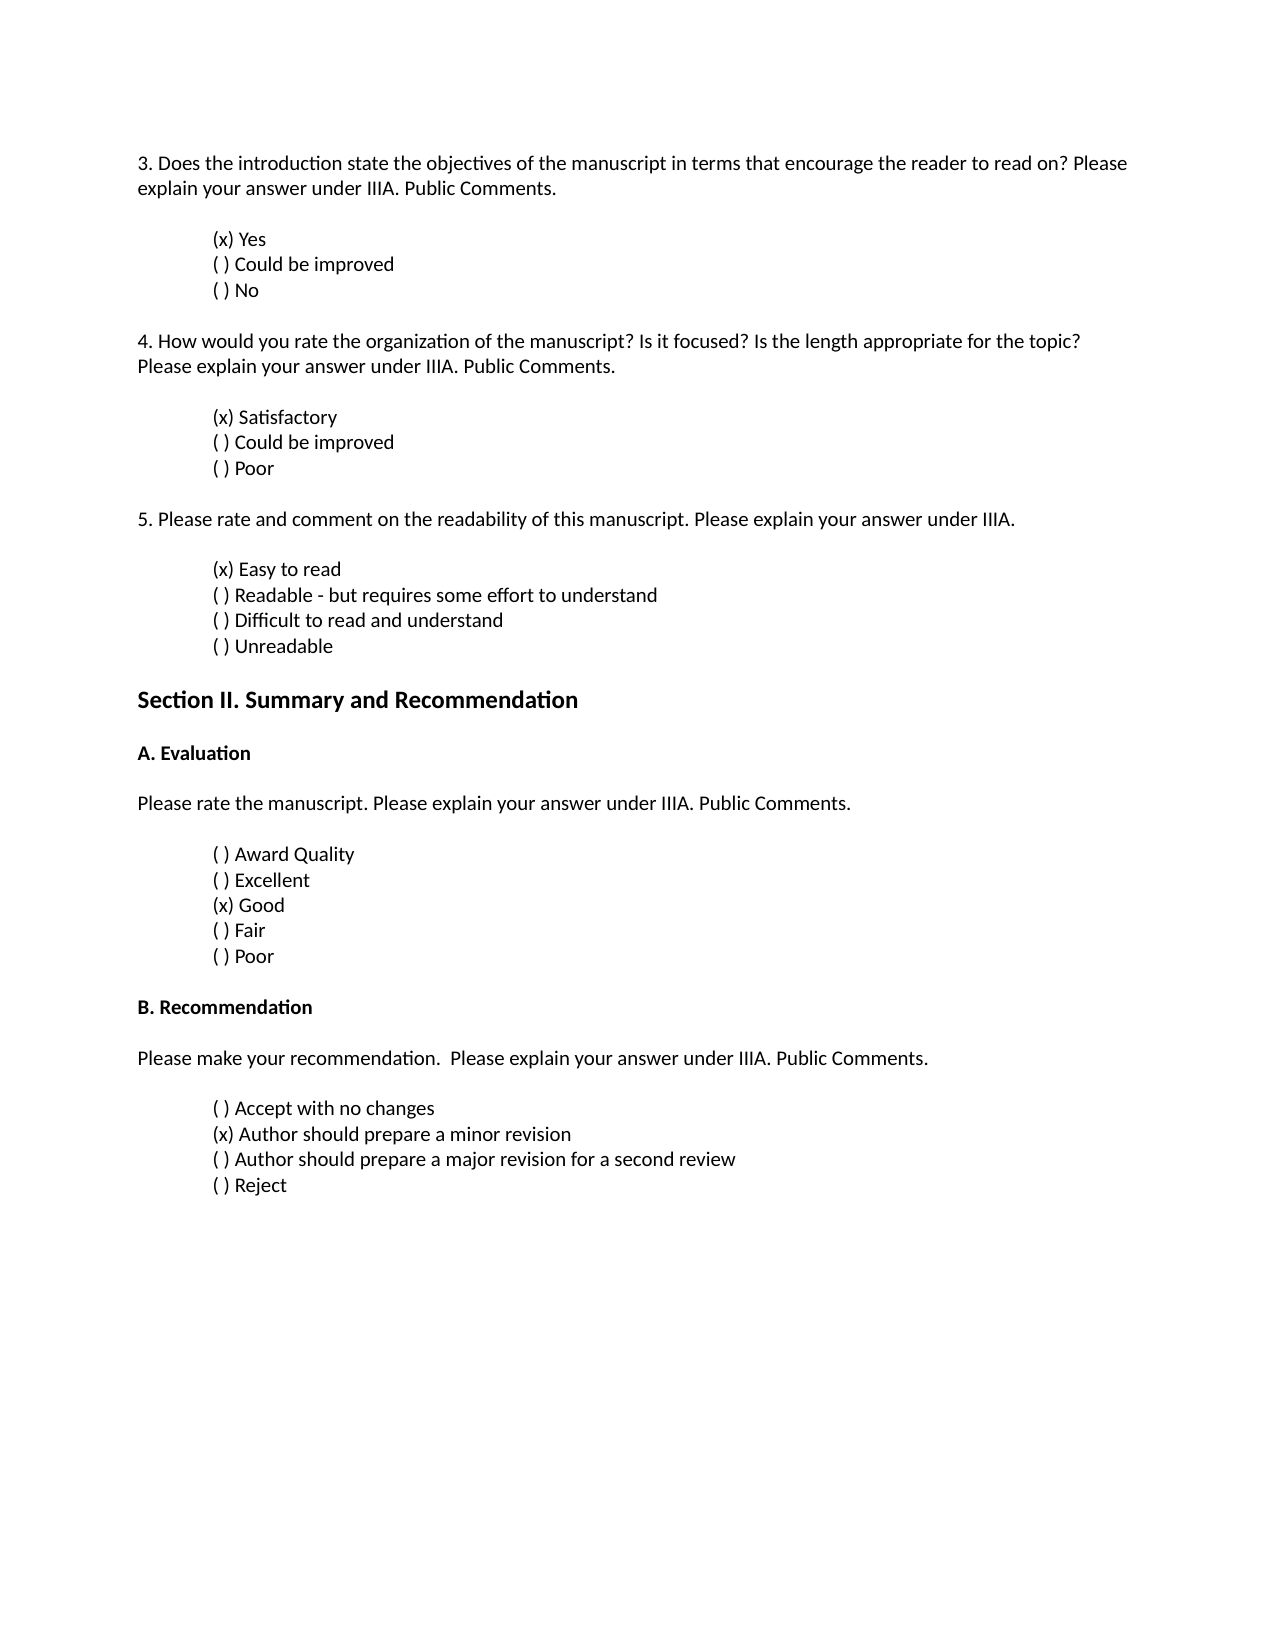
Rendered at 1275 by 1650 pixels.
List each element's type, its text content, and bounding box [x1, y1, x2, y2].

text Please rate the manuscript. Please explain your answer under IIIA. Public Comments. [137, 791, 1138, 816]
text 3. Does the introduction state the objectives of the manuscript in terms that encourage the reader to read on? Please explain your answer under IIIA. Public Comments. [137, 150, 1138, 201]
text ( ) Award Quality [212, 841, 1138, 867]
text ( ) Accept with no changes [212, 1096, 1138, 1121]
text Section II. Summary and Recommendation [137, 684, 1138, 714]
text (x) Yes [212, 226, 1138, 252]
text ( ) No [212, 277, 1138, 302]
text B. Recommendation [137, 994, 1138, 1019]
text 4. How would you rate the organization of the manuscript? Is it focused? Is the length appropriate for the topic? Please explain your answer under IIIA. Public Comments. [137, 328, 1138, 379]
text 5. Please rate and comment on the readability of this manuscript. Please explain your answer under IIIA. [137, 506, 1138, 531]
text ( ) Unreadable [212, 633, 1138, 658]
text (x) Author should prepare a minor revision [212, 1121, 1138, 1146]
text ( ) Readable - but requires some effort to understand [212, 582, 1138, 607]
text ( ) Author should prepare a major revision for a second review [212, 1146, 1138, 1172]
text A. Evaluation [137, 740, 1138, 765]
text (x) Satisfactory [212, 404, 1138, 429]
text ( ) Reject [212, 1172, 1138, 1197]
text ( ) Could be improved [212, 252, 1138, 277]
text (x) Good [212, 892, 1138, 918]
text Please make your recommendation. Please explain your answer under IIIA. Public Comments. [137, 1045, 1138, 1070]
text (x) Easy to read [212, 557, 1138, 582]
text ( ) Fair [212, 918, 1138, 943]
text ( ) Excellent [212, 867, 1138, 892]
text ( ) Could be improved [212, 429, 1138, 455]
text ( ) Poor [212, 455, 1138, 480]
text ( ) Difficult to read and understand [212, 607, 1138, 633]
text ( ) Poor [212, 943, 1138, 968]
